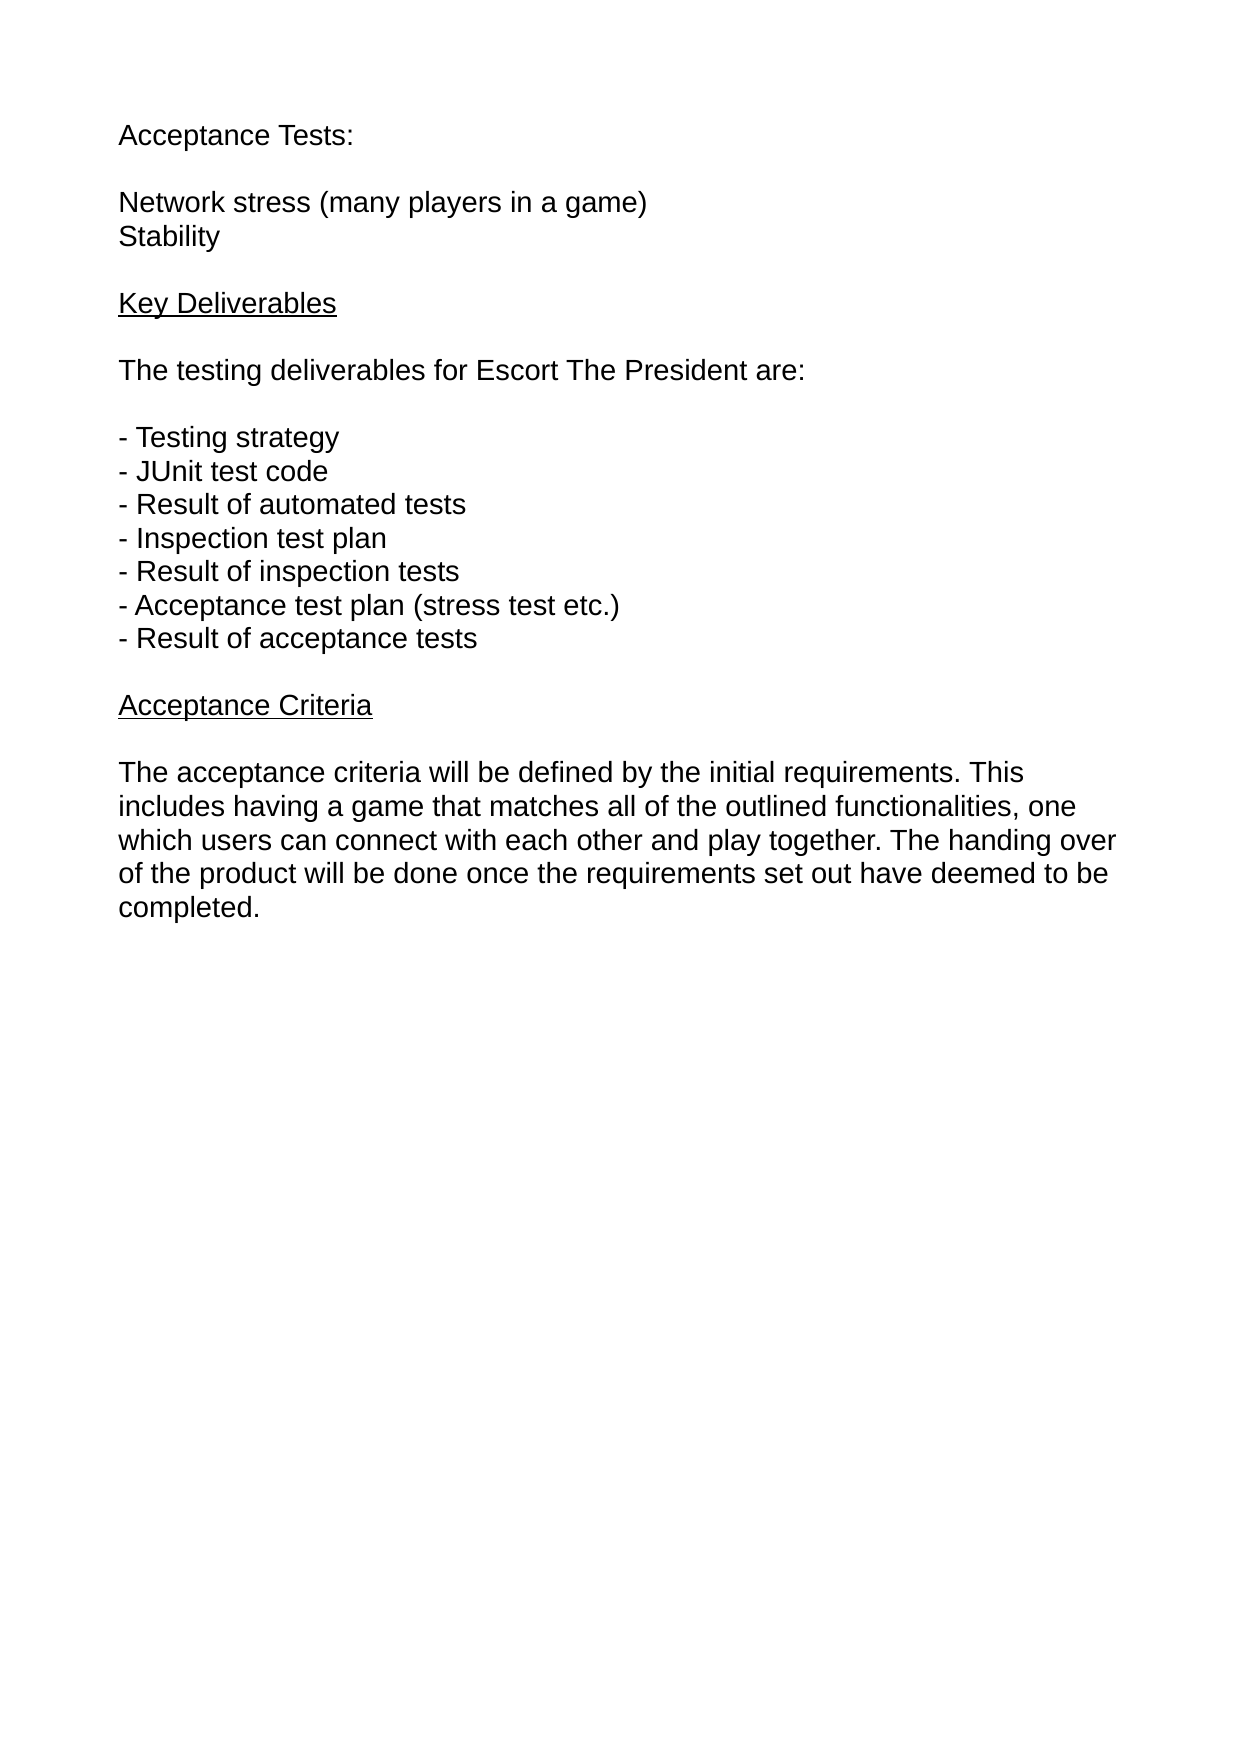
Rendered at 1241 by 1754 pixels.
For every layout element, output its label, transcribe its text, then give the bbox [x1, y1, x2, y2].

text Stability [118, 219, 1122, 252]
text Acceptance Tests: [118, 118, 1122, 152]
text The acceptance criteria will be defined by the initial requirements. This includes having a game that matches all of the outlined functionalities, one which users can connect with each other and play together. The handing over of the product will be done once the requirements set out have deemed to be completed. [118, 755, 1122, 923]
text The testing deliverables for Escort The President are: [118, 353, 1122, 386]
text Key Deliverables [118, 286, 1122, 319]
text - Result of inspection tests [118, 554, 1122, 588]
text Acceptance Criteria [118, 688, 1122, 722]
text - Inspection test plan [118, 521, 1122, 554]
text Network stress (many players in a game) [118, 185, 1122, 219]
text - Result of acceptance tests [118, 621, 1122, 655]
text - JUnit test code [118, 453, 1122, 487]
text - Testing strategy [118, 420, 1122, 453]
text - Result of automated tests [118, 487, 1122, 521]
text - Acceptance test plan (stress test etc.) [118, 588, 1122, 621]
